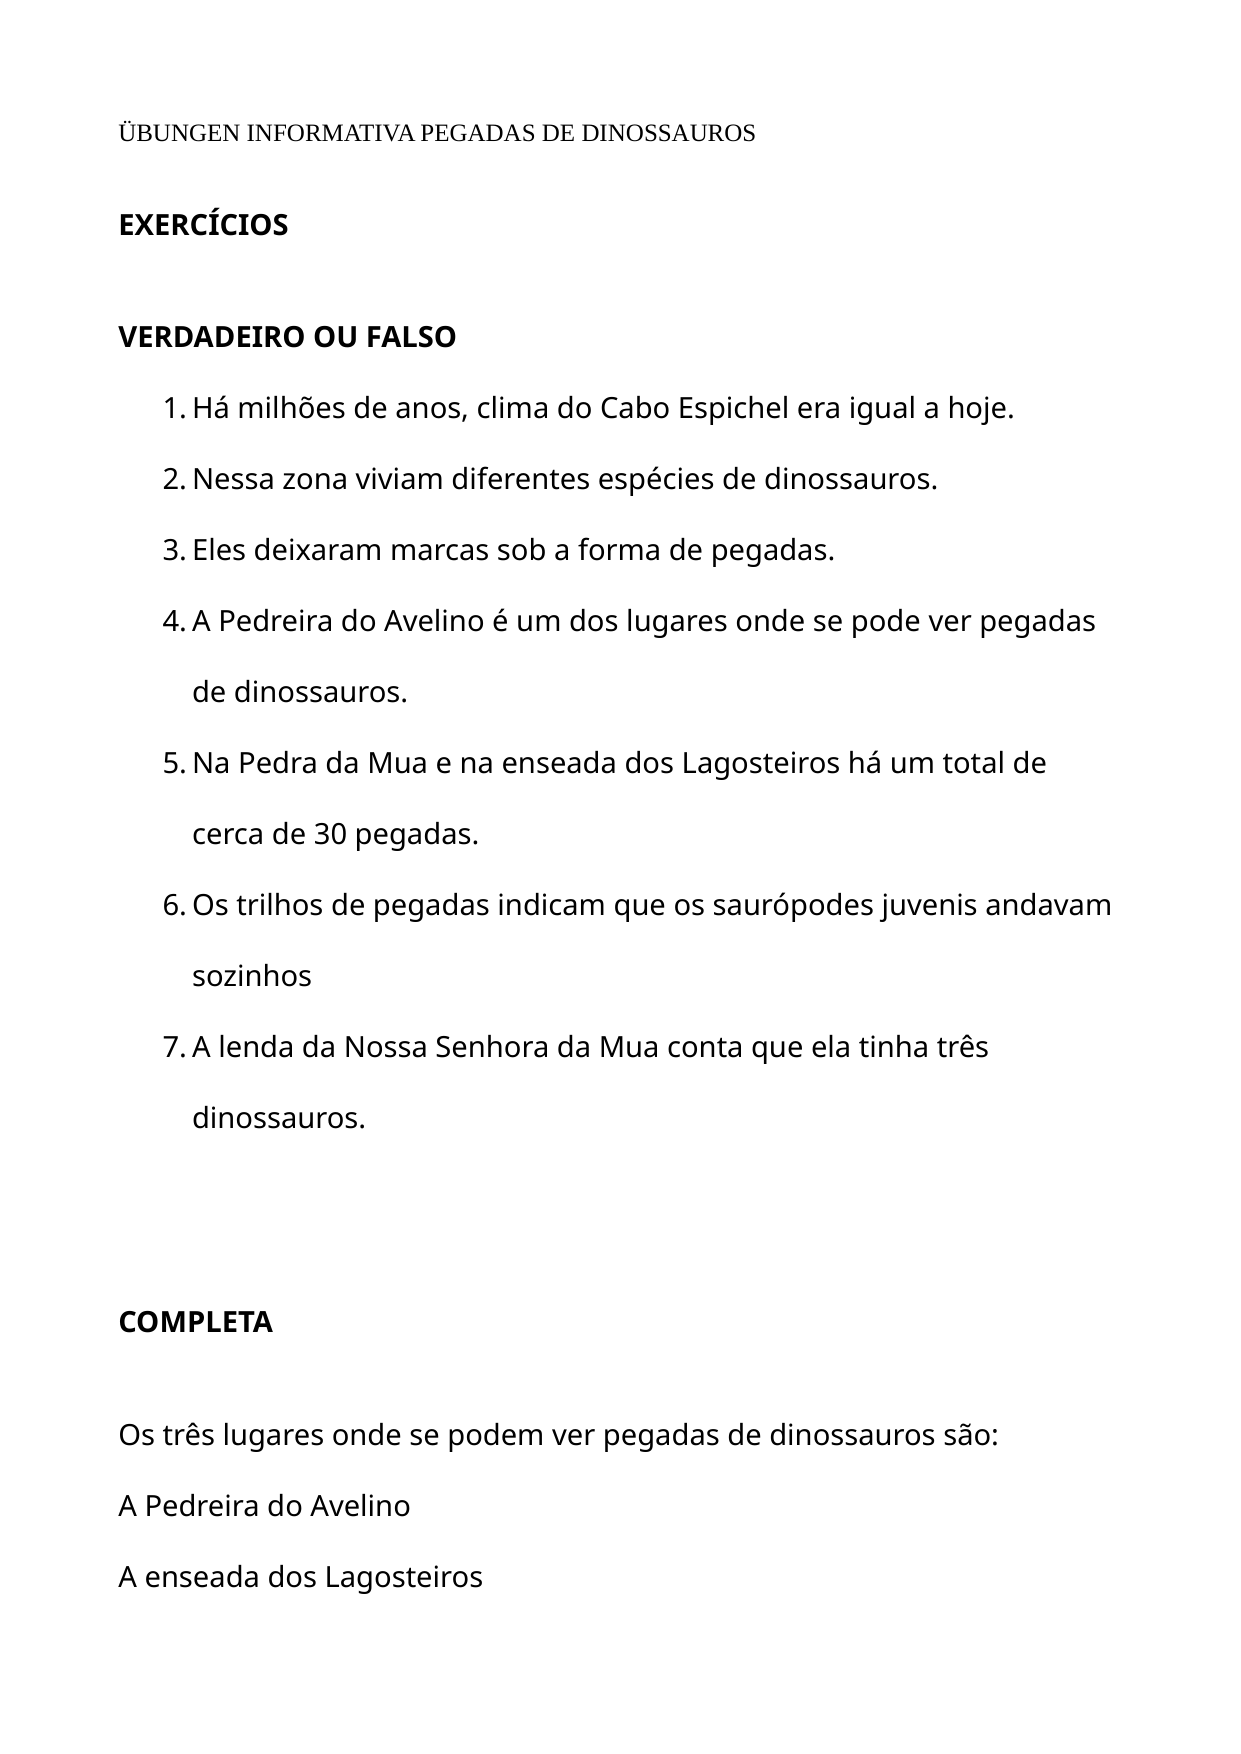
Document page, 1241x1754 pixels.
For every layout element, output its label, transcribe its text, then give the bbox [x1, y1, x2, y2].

text ÜBUNGEN INFORMATIVA PEGADAS DE DINOSSAUROS [118, 118, 1122, 147]
list Eles deixaram marcas sob a forma de pegadas. [162, 529, 1122, 569]
text COMPLETA [118, 1302, 1122, 1341]
list Nessa zona viviam diferentes espécies de dinossauros. [162, 458, 1122, 498]
text EXERCÍCIOS [118, 204, 1122, 244]
text VERDADEIRO OU FALSO [118, 317, 1122, 356]
text Os três lugares onde se podem ver pegadas de dinossauros são: [118, 1414, 1122, 1454]
list A lenda da Nossa Senhora da Mua conta que ela tinha três dinossauros. [162, 1026, 1122, 1137]
text A Pedreira do Avelino [118, 1485, 1122, 1524]
list A Pedreira do Avelino é um dos lugares onde se pode ver pegadas de dinossauros. [162, 600, 1122, 711]
list Na Pedra da Mua e na enseada dos Lagosteiros há um total de cerca de 30 pegadas. [162, 742, 1122, 853]
text A enseada dos Lagosteiros [118, 1556, 1122, 1596]
list Há milhões de anos, clima do Cabo Espichel era igual a hoje. [162, 387, 1122, 427]
list Os trilhos de pegadas indicam que os saurópodes juvenis andavam sozinhos [162, 884, 1122, 995]
